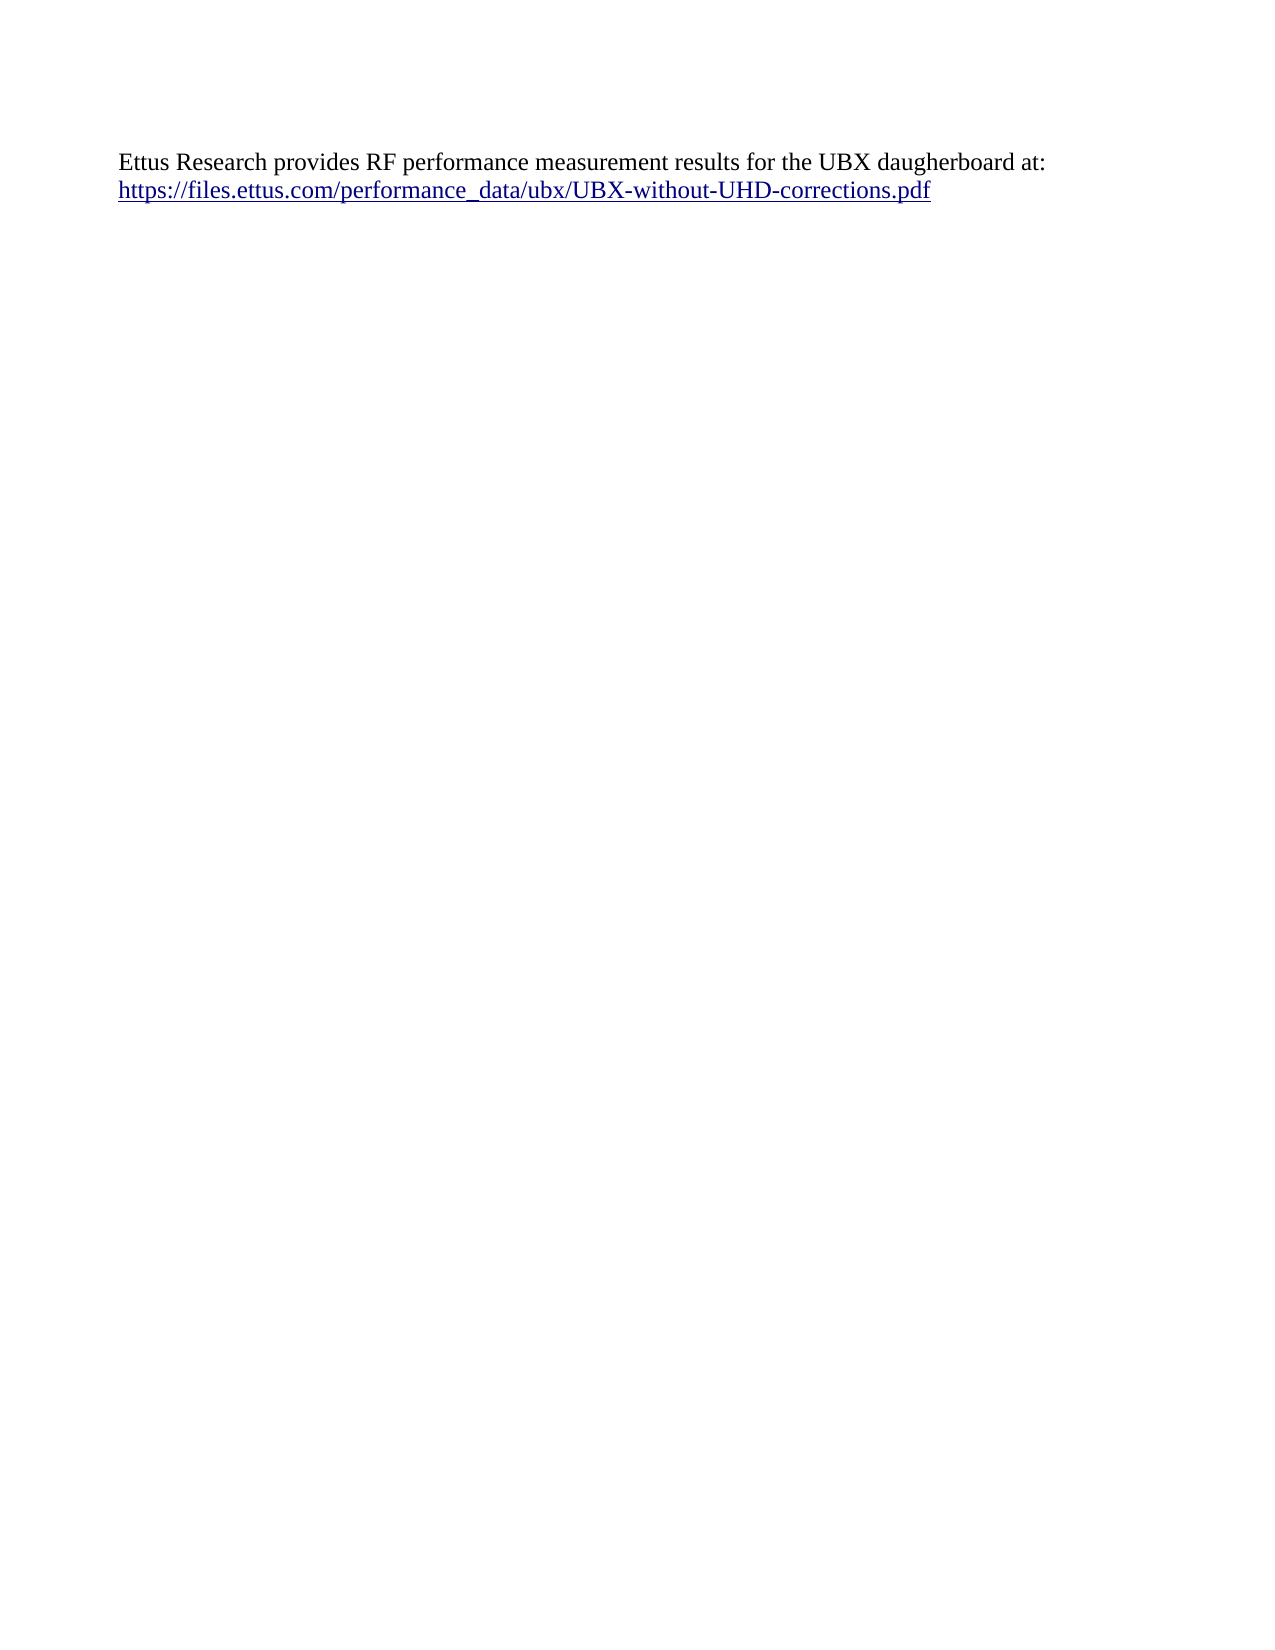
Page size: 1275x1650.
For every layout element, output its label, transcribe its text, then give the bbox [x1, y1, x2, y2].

text Ettus Research provides RF performance measurement results for the UBX daugherboard at: https://files.ettus.com/performance_data/ubx/UBX-without-UHD-corrections.pdf [118, 147, 1157, 204]
